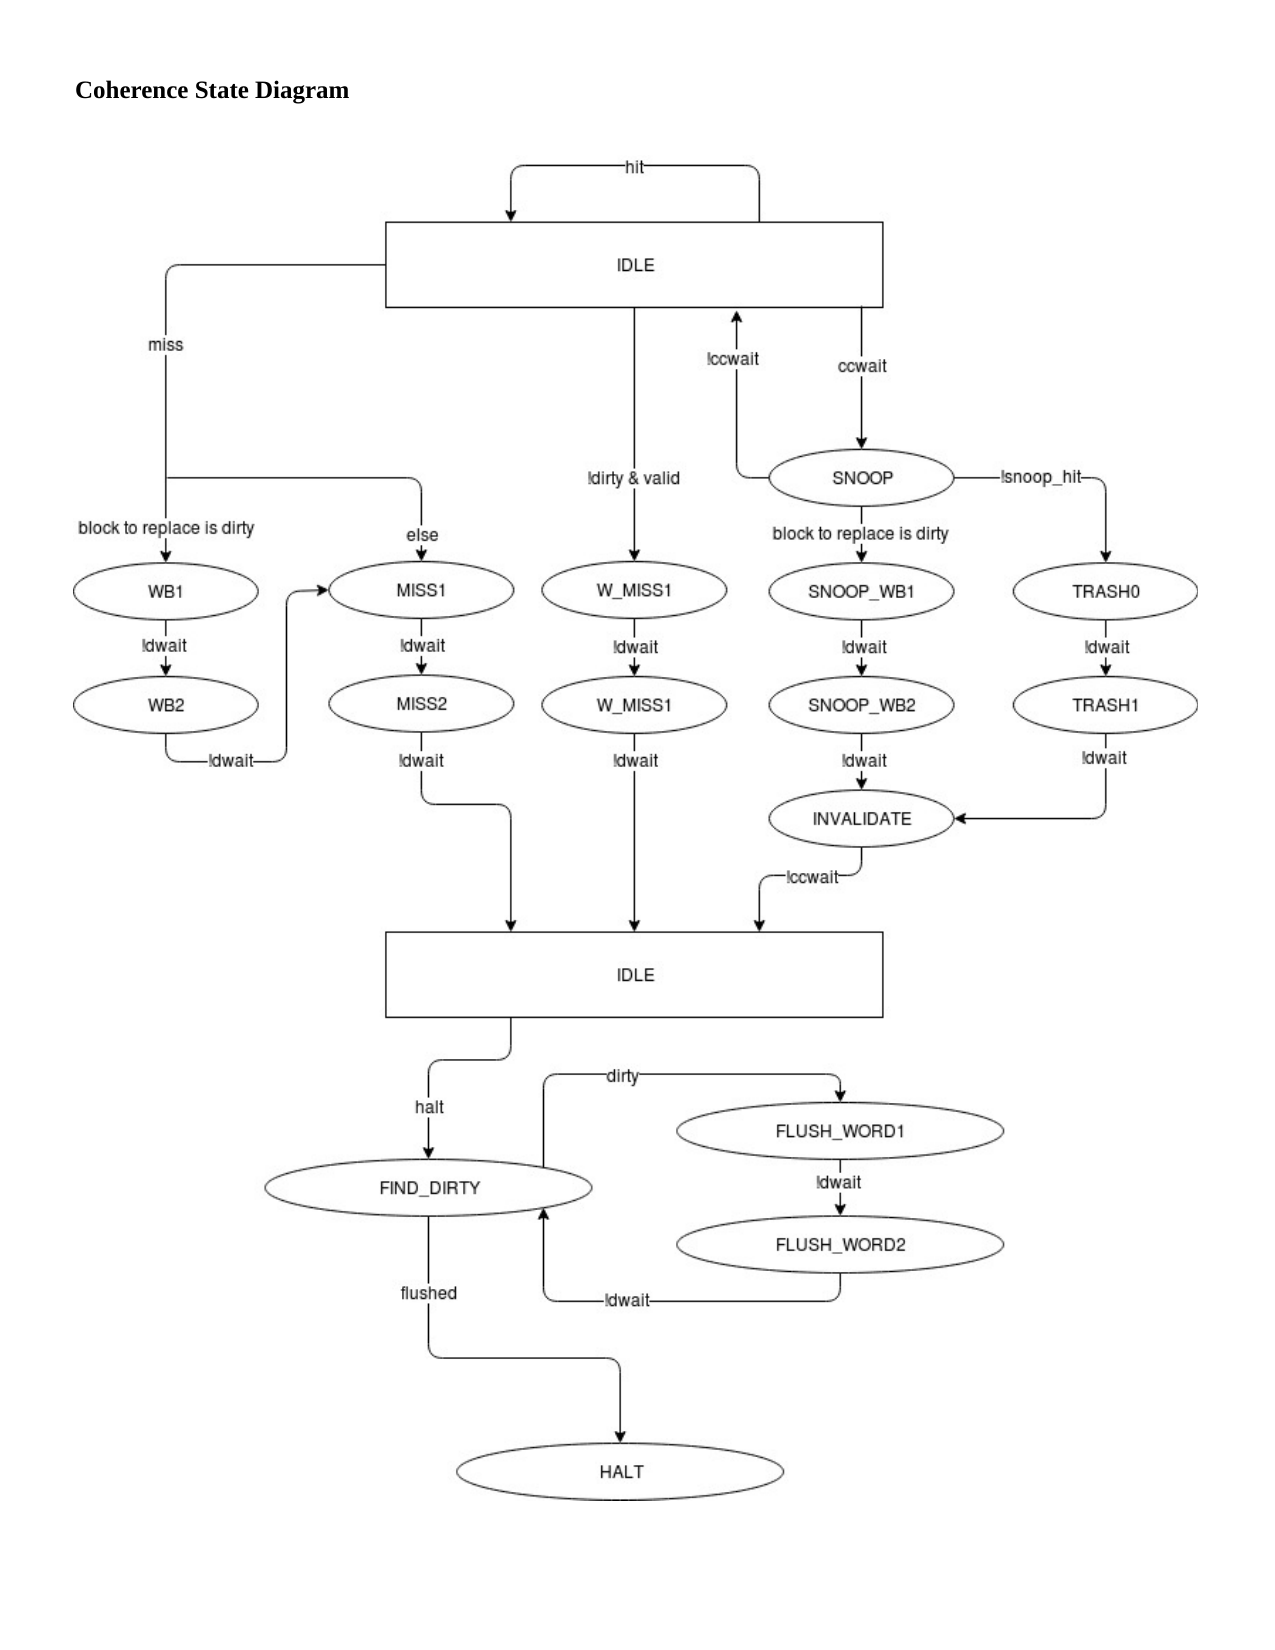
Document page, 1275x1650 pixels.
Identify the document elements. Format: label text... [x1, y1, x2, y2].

text Coherence State Diagram [75, 75, 1200, 104]
picture [73, 155, 1198, 1501]
